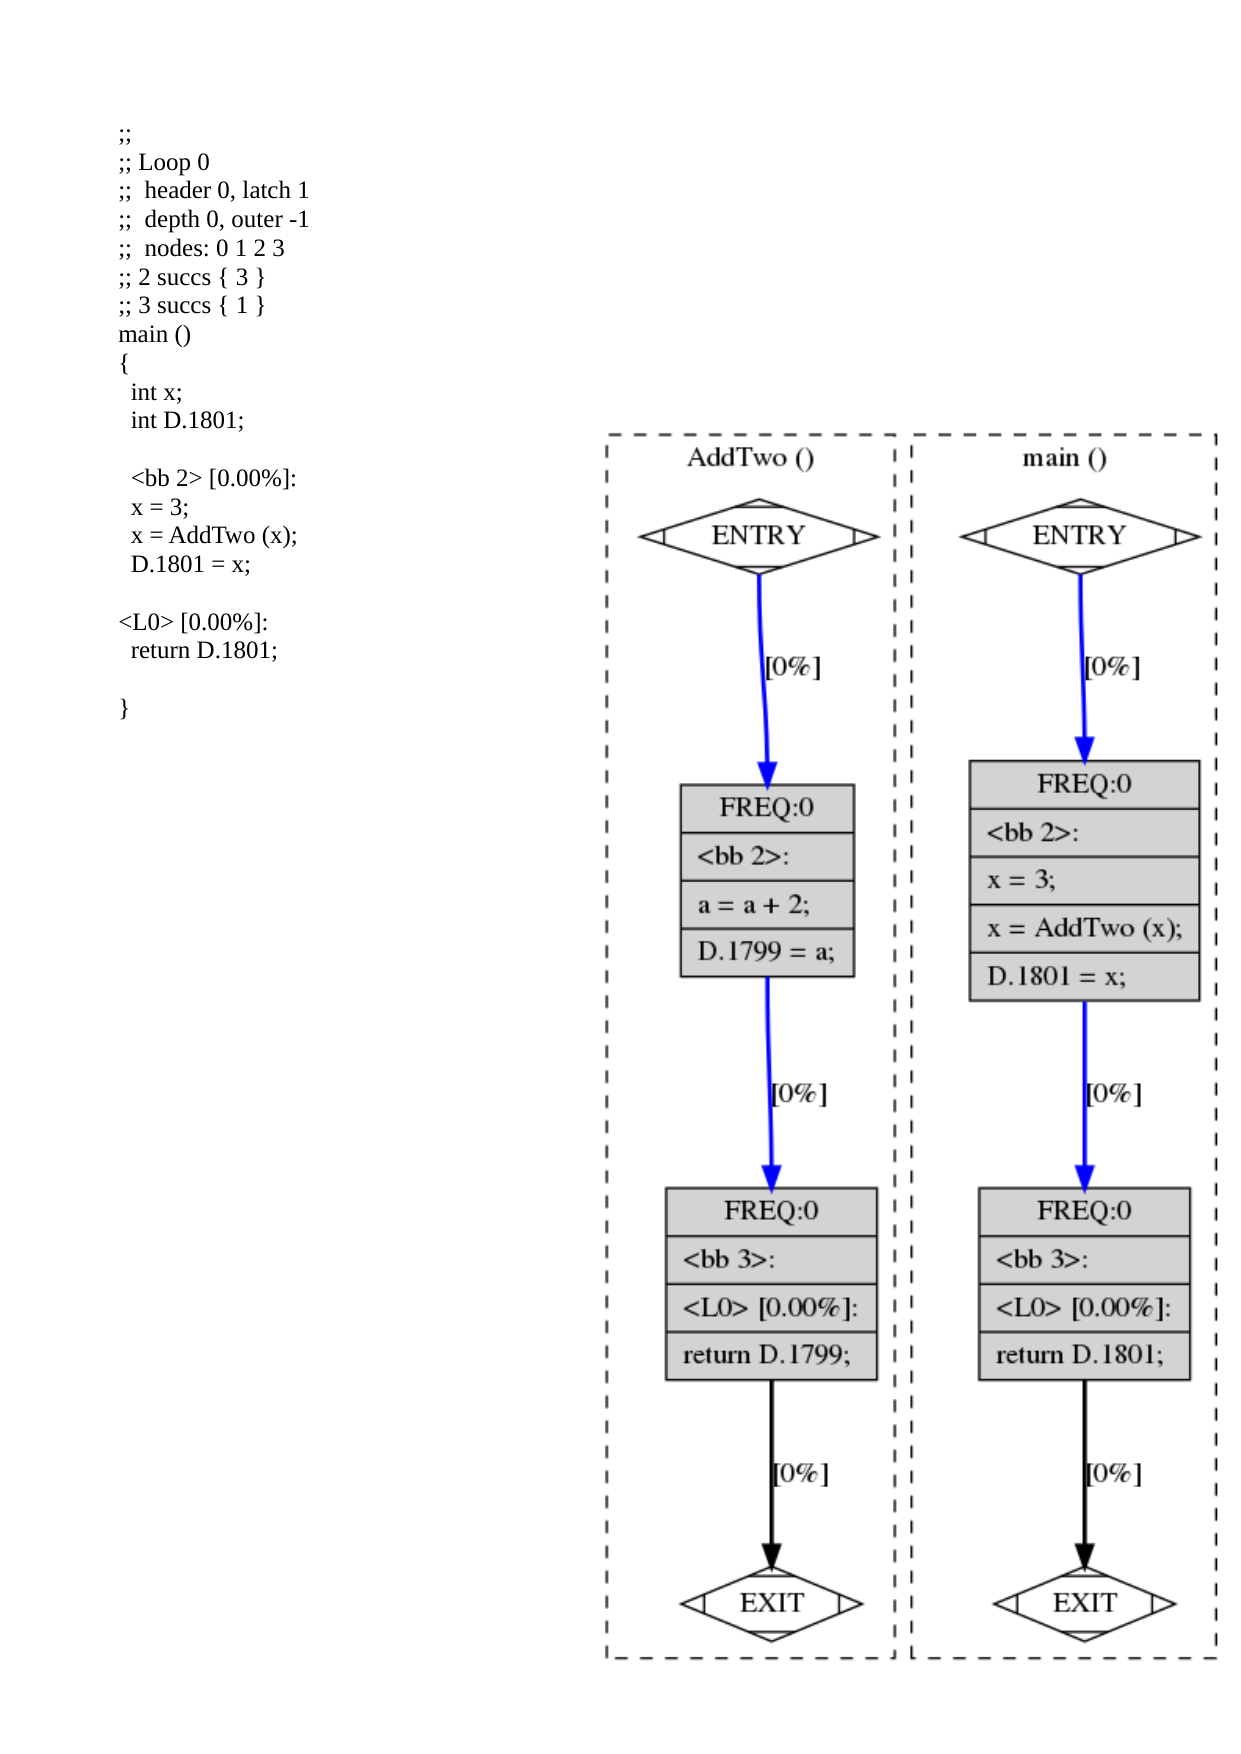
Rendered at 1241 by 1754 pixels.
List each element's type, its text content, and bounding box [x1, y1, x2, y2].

text int D.1801; [118, 406, 1122, 434]
text <bb 2> [0.00%]: [118, 463, 582, 492]
text ;; Loop 0 [118, 147, 1122, 176]
text ;; 2 succs { 3 } [118, 262, 1122, 291]
text x = 3; [118, 492, 582, 521]
text return D.1801; [118, 636, 582, 664]
text D.1801 = x; [118, 549, 582, 578]
text ;; nodes: 0 1 2 3 [118, 233, 1122, 262]
text int x; [118, 377, 1122, 406]
text ;; 3 succs { 1 } [118, 291, 1122, 319]
picture [582, 410, 1240, 1684]
text x = AddTwo (x); [118, 521, 582, 549]
text ;; header 0, latch 1 [118, 176, 1122, 204]
text { [118, 348, 1122, 377]
text ;; depth 0, outer -1 [118, 204, 1122, 233]
text } [118, 693, 582, 722]
text ;; [118, 118, 1122, 147]
text <L0> [0.00%]: [118, 607, 582, 636]
text main () [118, 319, 1122, 348]
